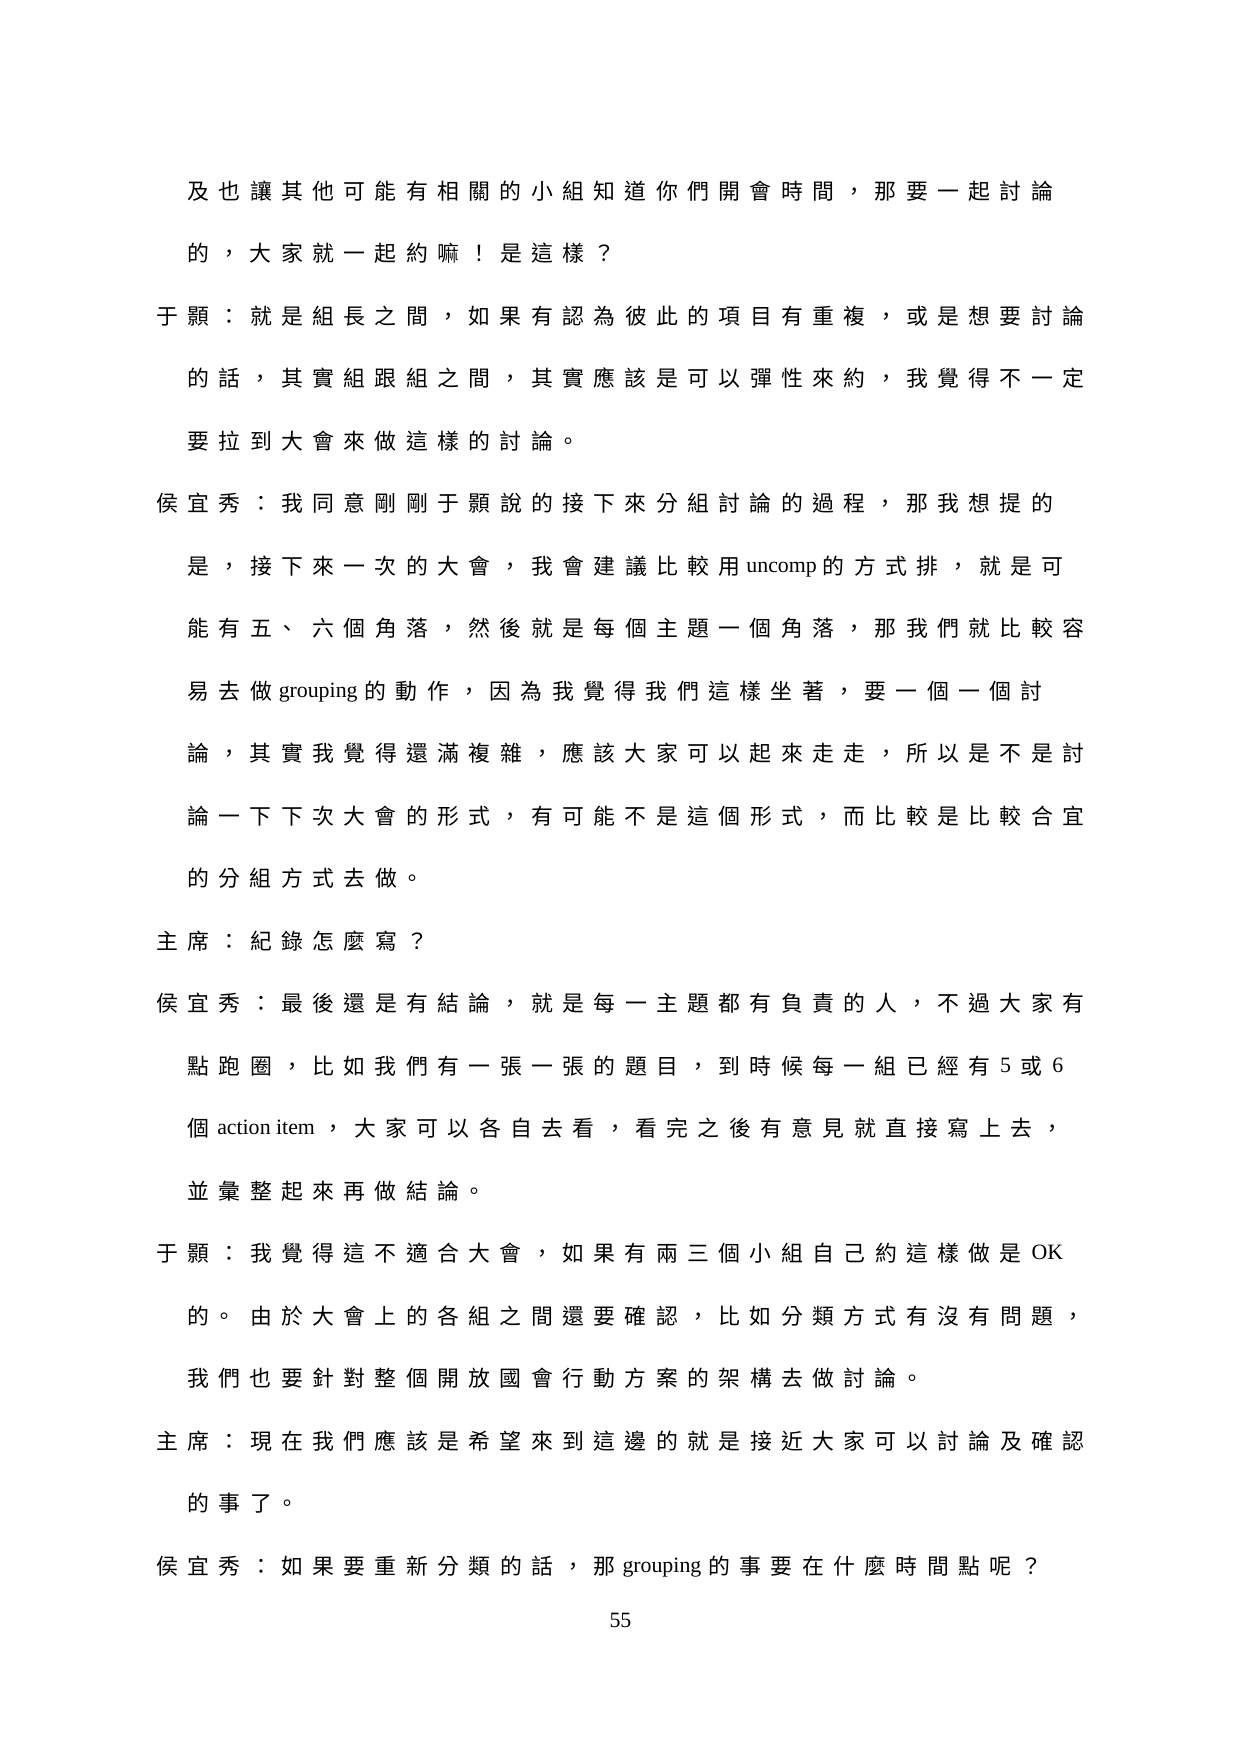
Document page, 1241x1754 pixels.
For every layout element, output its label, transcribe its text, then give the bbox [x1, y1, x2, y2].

text 于顥：我覺得這不適合大會，如果有兩三個小組自己約這樣做是OK的。由於大會上的各組之間還要確認，比如分類方式有沒有問題，我們也要針對整個開放國會行動方案的架構去做討論。 [151, 1221, 1089, 1408]
text 于顥：就是組長之間，如果有認為彼此的項目有重複，或是想要討論的話，其實組跟組之間，其實應該是可以彈性來約，我覺得不一定要拉到大會來做這樣的討論。 [151, 283, 1089, 471]
text 主席：現在我們應該是希望來到這邊的就是接近大家可以討論及確認的事了。 [151, 1408, 1089, 1533]
text 侯宜秀：最後還是有結論，就是每一主題都有負責的人，不過大家有點跑圈，比如我們有一張一張的題目，到時候每一組已經有5或6個action item，大家可以各自去看，看完之後有意見就直接寫上去，並彙整起來再做結論。 [151, 971, 1089, 1221]
text 主席：紀錄怎麼寫？ [151, 908, 1089, 971]
text 侯宜秀：如果要重新分類的話，那grouping的事要在什麼時間點呢？ [151, 1533, 1089, 1596]
text 及也讓其他可能有相關的小組知道你們開會時間，那要一起討論的，大家就一起約嘛！是這樣？ [151, 158, 1089, 283]
text 侯宜秀：我同意剛剛于顥說的接下來分組討論的過程，那我想提的是，接下來一次的大會，我會建議比較用uncomp的方式排，就是可能有五、六個角落，然後就是每個主題一個角落，那我們就比較容易去做grouping的動作，因為我覺得我們這樣坐著，要一個一個討論，其實我覺得還滿複雜，應該大家可以起來走走，所以是不是討論一下下次大會的形式，有可能不是這個形式，而比較是比較合宜的分組方式去做。 [151, 471, 1089, 908]
